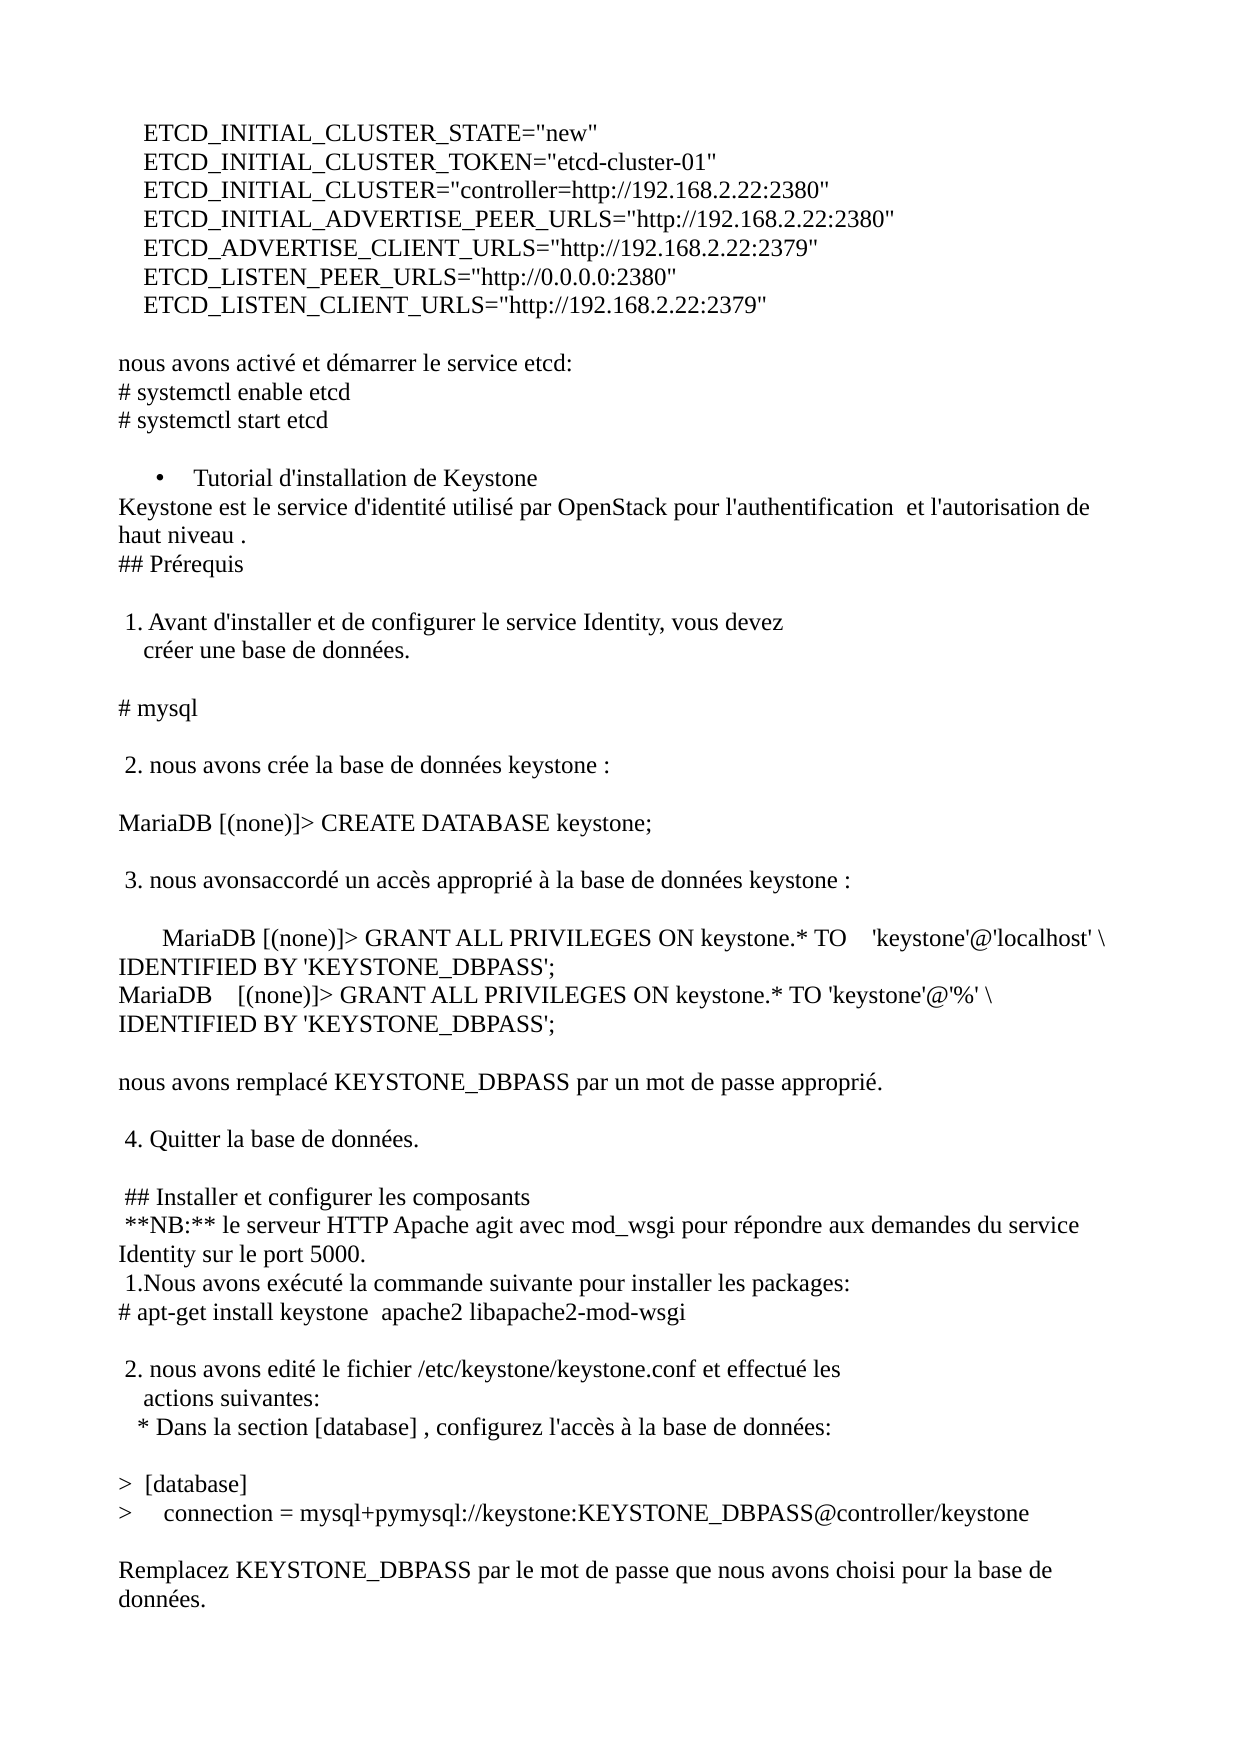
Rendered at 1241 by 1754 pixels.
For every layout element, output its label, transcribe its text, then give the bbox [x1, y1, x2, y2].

text ETCD_ADVERTISE_CLIENT_URLS="http://192.168.2.22:2379" [118, 233, 1122, 262]
text # apt-get install keystone apache2 libapache2-mod-wsgi [118, 1297, 1122, 1326]
text ETCD_INITIAL_CLUSTER_STATE="new" [118, 118, 1122, 147]
text ETCD_INITIAL_CLUSTER_TOKEN="etcd-cluster-01" [118, 147, 1122, 176]
text * Dans la section [database] , configurez l'accès à la base de données: [118, 1412, 1122, 1441]
text créer une base de données. [118, 636, 1122, 664]
text ETCD_INITIAL_ADVERTISE_PEER_URLS="http://192.168.2.22:2380" [118, 204, 1122, 233]
text MariaDB [(none)]> GRANT ALL PRIVILEGES ON keystone.* TO 'keystone'@'%' \ IDENTIFIED BY 'KEYSTONE_DBPASS'; [118, 981, 1122, 1038]
text 3. nous avonsaccordé un accès approprié à la base de données keystone : [118, 866, 1122, 894]
list Tutorial d'installation de Keystone [156, 463, 1122, 492]
text actions suivantes: [118, 1383, 1122, 1412]
text nous avons remplacé KEYSTONE_DBPASS par un mot de passe approprié. [118, 1067, 1122, 1096]
text ## Installer et configurer les composants [118, 1182, 1122, 1211]
text 2. nous avons edité le fichier /etc/keystone/keystone.conf et effectué les [118, 1354, 1122, 1383]
text ETCD_LISTEN_CLIENT_URLS="http://192.168.2.22:2379" [118, 291, 1122, 319]
text ETCD_LISTEN_PEER_URLS="http://0.0.0.0:2380" [118, 262, 1122, 291]
text 1. Avant d'installer et de configurer le service Identity, vous devez [118, 607, 1122, 636]
text 4. Quitter la base de données. [118, 1124, 1122, 1153]
text # mysql [118, 693, 1122, 722]
text ## Prérequis [118, 549, 1122, 578]
text Keystone est le service d'identité utilisé par OpenStack pour l'authentification et l'autorisation de haut niveau . [118, 492, 1122, 549]
text # systemctl start etcd [118, 406, 1122, 434]
text nous avons activé et démarrer le service etcd: [118, 348, 1122, 377]
text **NB:** le serveur HTTP Apache agit avec mod_wsgi pour répondre aux demandes du service Identity sur le port 5000. [118, 1211, 1122, 1268]
text > [database] [118, 1469, 1122, 1498]
text 1.Nous avons exécuté la commande suivante pour installer les packages: [118, 1268, 1122, 1297]
text MariaDB [(none)]> GRANT ALL PRIVILEGES ON keystone.* TO 'keystone'@'localhost' \ IDENTIFIED BY 'KEYSTONE_DBPASS'; [118, 923, 1122, 981]
text ETCD_INITIAL_CLUSTER="controller=http://192.168.2.22:2380" [118, 176, 1122, 204]
text # systemctl enable etcd [118, 377, 1122, 406]
text MariaDB [(none)]> CREATE DATABASE keystone; [118, 808, 1122, 837]
text Remplacez KEYSTONE_DBPASS par le mot de passe que nous avons choisi pour la base de données. [118, 1556, 1122, 1613]
text > connection = mysql+pymysql://keystone:KEYSTONE_DBPASS@controller/keystone [118, 1498, 1122, 1527]
text 2. nous avons crée la base de données keystone : [118, 751, 1122, 779]
